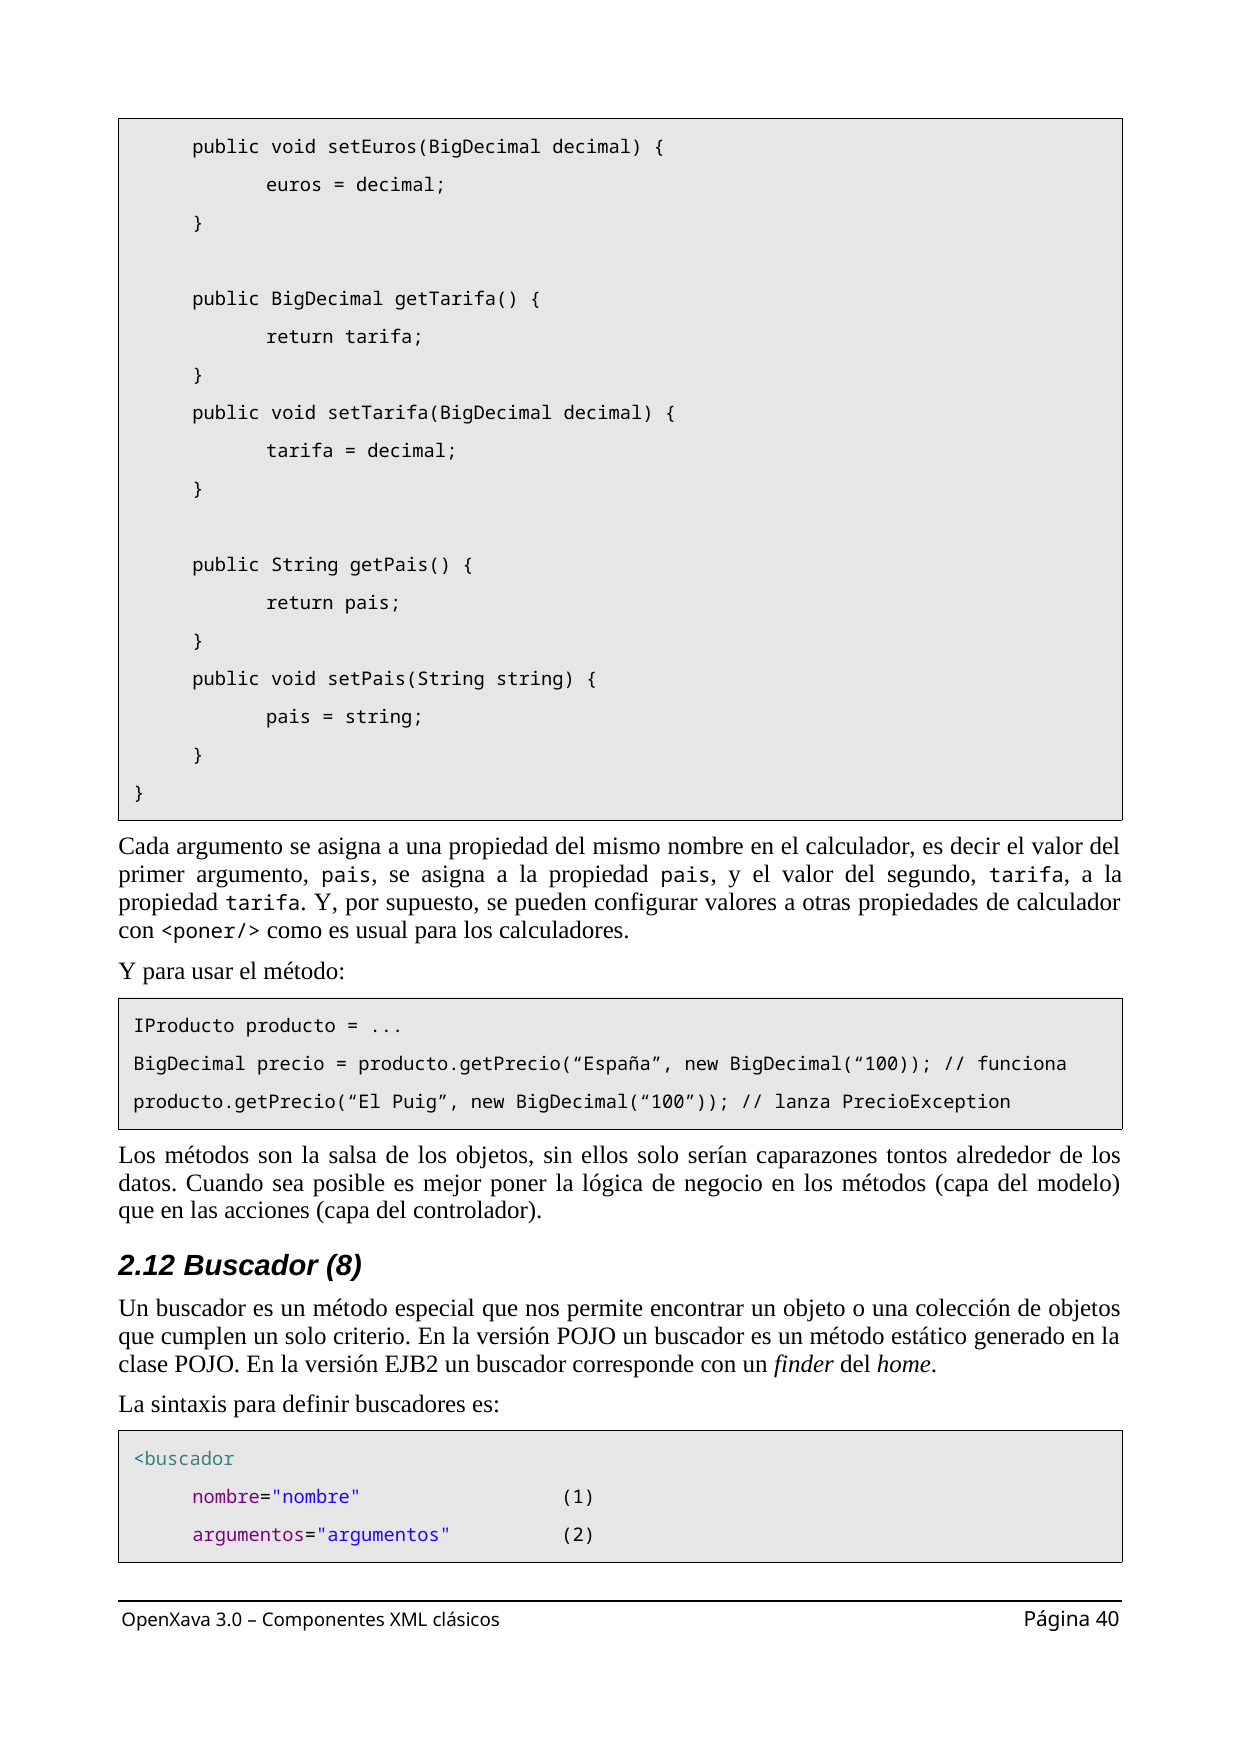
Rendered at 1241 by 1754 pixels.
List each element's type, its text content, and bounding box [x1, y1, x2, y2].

text return pais; [119, 574, 1122, 612]
text Cada argumento se asigna a una propiedad del mismo nombre en el calculador, es decir el valor del primer argumento, pais, se asigna a la propiedad pais, y el valor del segundo, tarifa, a la propiedad tarifa. Y, por supuesto, se pueden configurar valores a otras propiedades de calculador con <poner/> como es usual para los calculadores. [118, 832, 1122, 945]
text } [119, 460, 1122, 498]
text Y para usar el método: [118, 957, 1122, 985]
text BigDecimal precio = producto.getPrecio(“España”, new BigDecimal(“100)); // funciona [119, 1035, 1122, 1073]
text public void setPais(String string) { [119, 650, 1122, 688]
text La sintaxis para definir buscadores es: [118, 1390, 1122, 1418]
text <buscador [119, 1431, 1122, 1468]
text return tarifa; [119, 308, 1122, 346]
subtitle Buscador (8) [118, 1249, 1122, 1282]
text public String getPais() { [119, 536, 1122, 574]
text } [119, 764, 1122, 820]
text } [119, 612, 1122, 650]
text producto.getPrecio(“El Puig”, new BigDecimal(“100”)); // lanza PrecioException [119, 1073, 1122, 1129]
text IProducto producto = ... [119, 999, 1122, 1035]
text } [119, 194, 1122, 232]
text nombre="nombre" (1) [119, 1468, 1122, 1506]
text } [119, 726, 1122, 764]
text Los métodos son la salsa de los objetos, sin ellos solo serían caparazones tontos alrededor de los datos. Cuando sea posible es mejor poner la lógica de negocio en los métodos (capa del modelo) que en las acciones (capa del controlador). [118, 1141, 1122, 1224]
text tarifa = decimal; [119, 422, 1122, 460]
text public void setEuros(BigDecimal decimal) { [119, 119, 1122, 156]
text pais = string; [119, 688, 1122, 726]
text euros = decimal; [119, 156, 1122, 194]
text public BigDecimal getTarifa() { [119, 270, 1122, 308]
text argumentos="argumentos" (2) [119, 1506, 1122, 1562]
text } [119, 346, 1122, 384]
text public void setTarifa(BigDecimal decimal) { [119, 384, 1122, 422]
text Un buscador es un método especial que nos permite encontrar un objeto o una colección de objetos que cumplen un solo criterio. En la versión POJO un buscador es un método estático generado en la clase POJO. En la versión EJB2 un buscador corresponde con un finder del home. [118, 1294, 1122, 1378]
